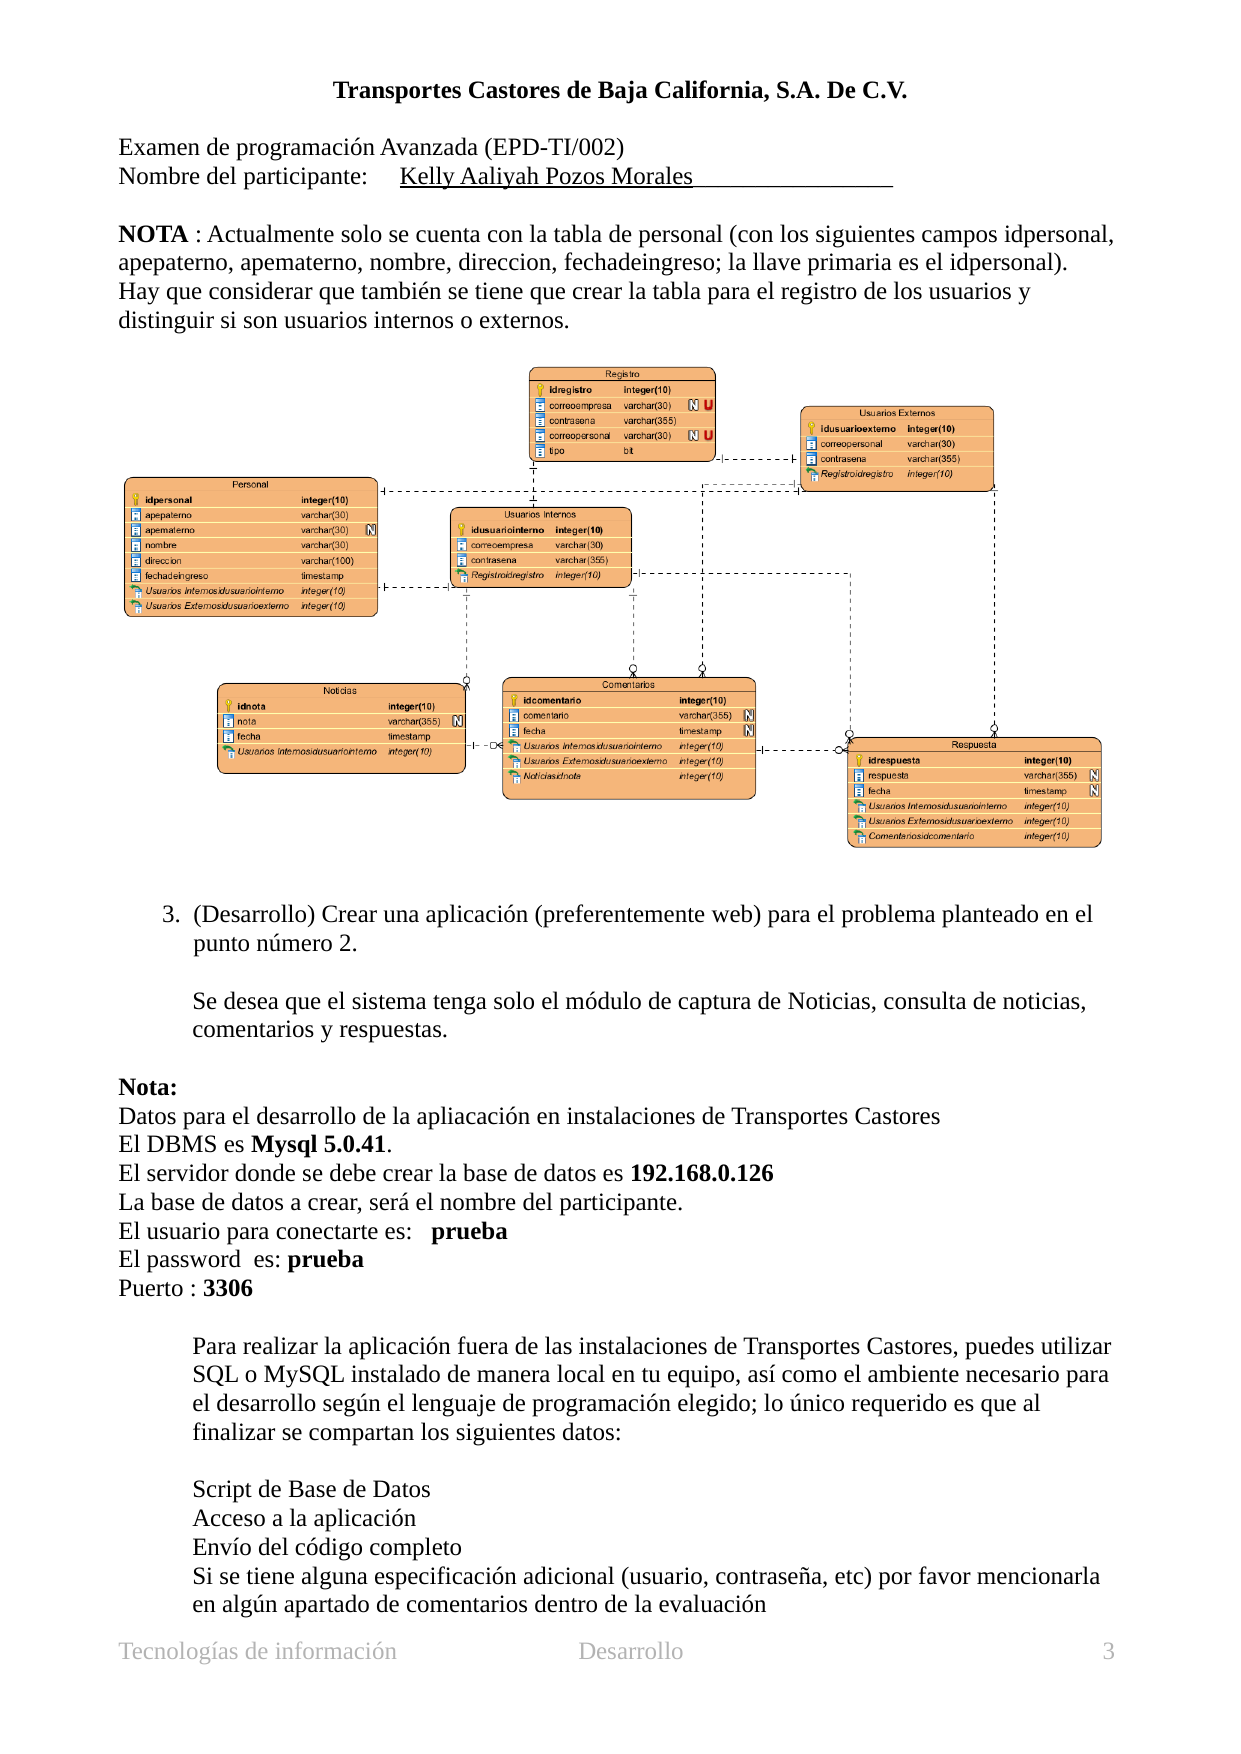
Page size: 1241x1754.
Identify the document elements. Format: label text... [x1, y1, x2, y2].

text Para realizar la aplicación fuera de las instalaciones de Transportes Castores, puedes utilizar SQL o MySQL instalado de manera local en tu equipo, así como el ambiente necesario para el desarrollo según el lenguaje de programación elegido; lo único requerido es que al finalizar se compartan los siguientes datos: [118, 1331, 1122, 1446]
text Si se tiene alguna especificación adicional (usuario, contraseña, etc) por favor mencionarla en algún apartado de comentarios dentro de la evaluación [118, 1561, 1122, 1618]
text Nota: [118, 1072, 1122, 1101]
text El usuario para conectarte es: prueba [118, 1216, 1122, 1244]
text Puerto : 3306 [118, 1273, 1122, 1302]
text Acceso a la aplicación [118, 1503, 1122, 1532]
text Envío del código completo [118, 1532, 1122, 1561]
list (Desarrollo) Crear una aplicación (preferentemente web) para el problema planteado en el punto número 2. [156, 899, 1122, 957]
text Datos para el desarrollo de la apliacación en instalaciones de Transportes Castores [118, 1101, 1122, 1129]
text NOTA : Actualmente solo se cuenta con la tabla de personal (con los siguientes campos idpersonal, apepaterno, apematerno, nombre, direccion, fechadeingreso; la llave primaria es el idpersonal). Hay que considerar que también se tiene que crear la tabla para el registro de los usuarios y distinguir si son usuarios internos o externos. [118, 219, 1122, 334]
text La base de datos a crear, será el nombre del participante. [118, 1187, 1122, 1216]
text Se desea que el sistema tenga solo el módulo de captura de Noticias, consulta de noticias, comentarios y respuestas. [192, 986, 1122, 1043]
text El DBMS es Mysql 5.0.41. [118, 1129, 1122, 1158]
text El servidor donde se debe crear la base de datos es 192.168.0.126 [118, 1158, 1122, 1187]
text El password es: prueba [118, 1244, 1122, 1273]
text Script de Base de Datos [118, 1474, 1122, 1503]
